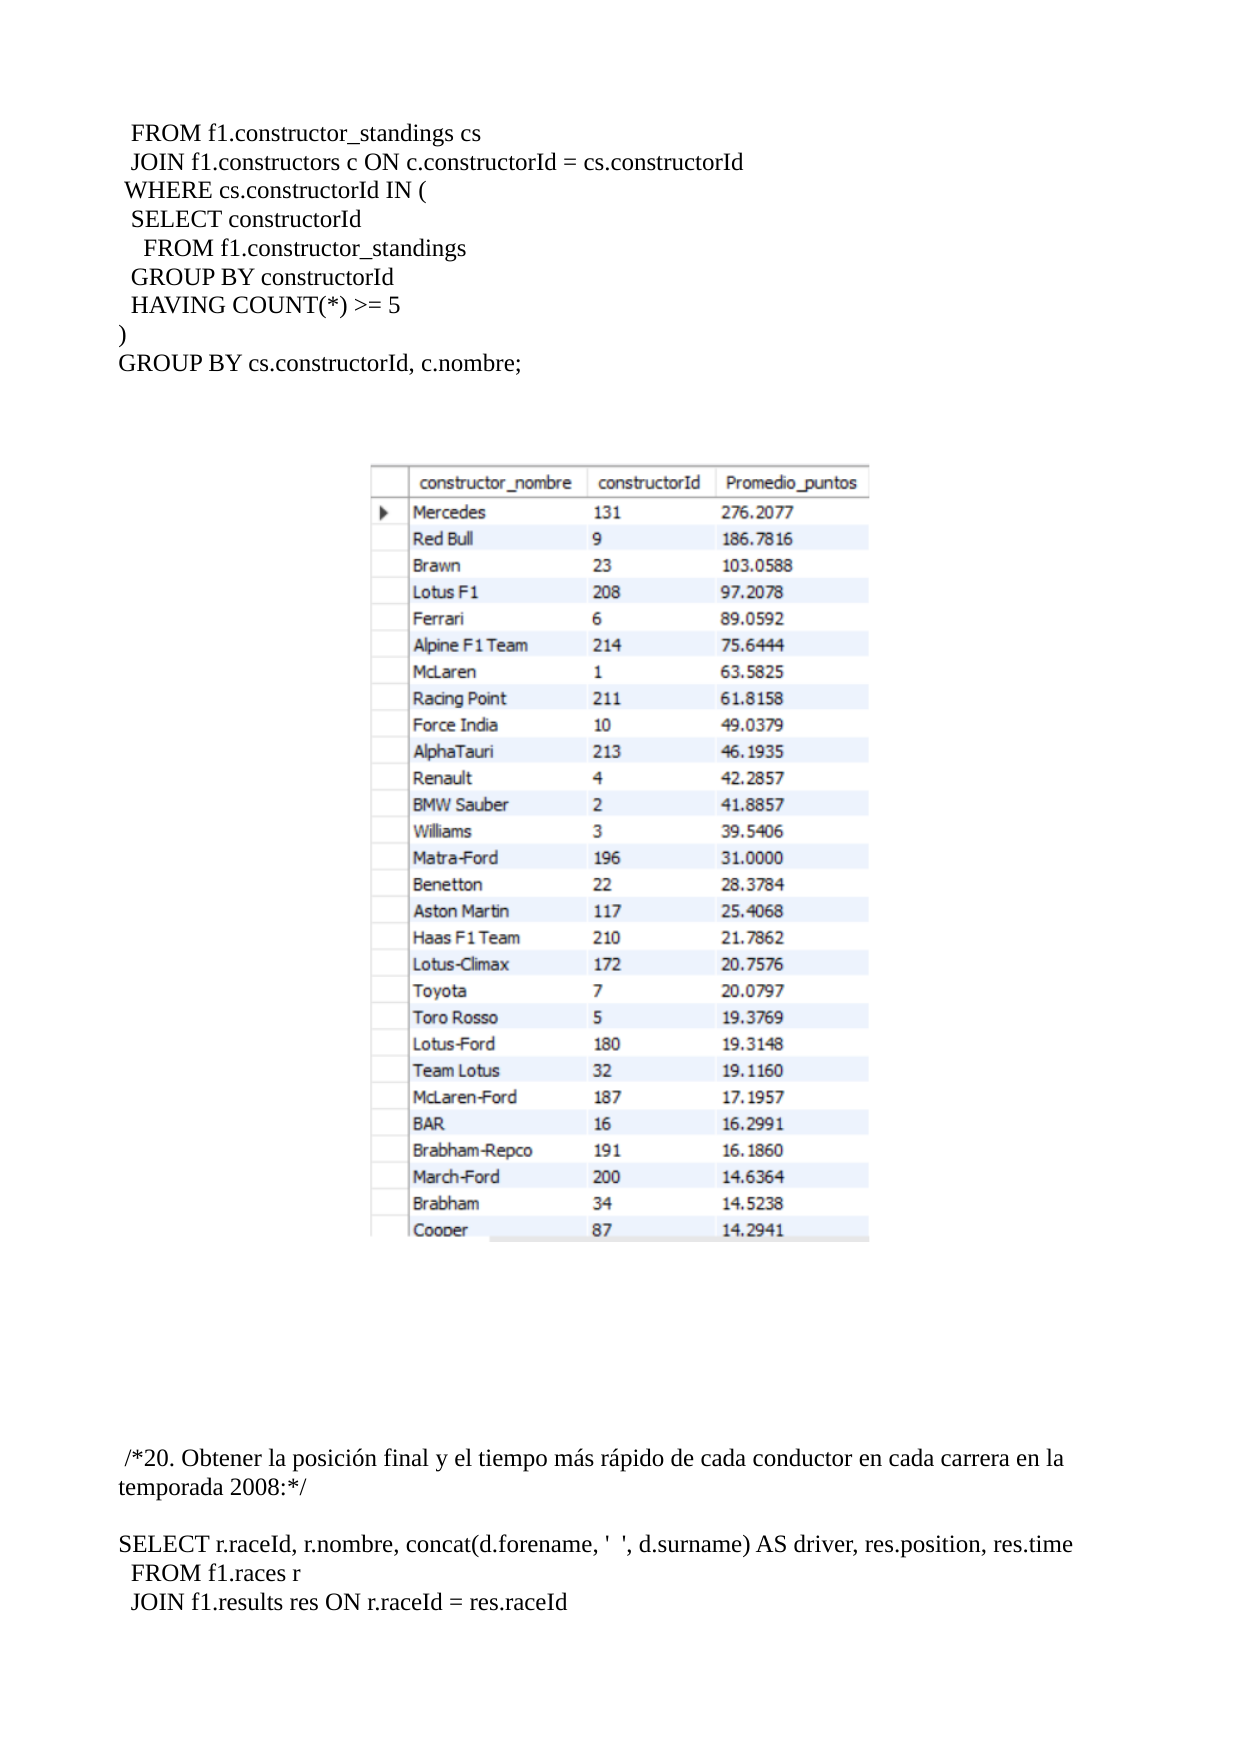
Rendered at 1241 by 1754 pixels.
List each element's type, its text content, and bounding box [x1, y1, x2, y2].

text FROM f1.constructor_standings cs JOIN f1.constructors c ON c.constructorId = cs.constructorId WHERE cs.constructorId IN ( SELECT constructorId FROM f1.constructor_standings GROUP BY constructorId HAVING COUNT(*) >= 5 ) GROUP BY cs.constructorId, c.nombre; [118, 118, 1122, 406]
text /*20. Obtener la posición final y el tiempo más rápido de cada conductor en cada carrera en la temporada 2008:*/ SELECT r.raceId, r.nombre, concat(d.forename, ' ', d.surname) AS driver, res.position, res.time FROM f1.races r JOIN f1.results res ON r.raceId = res.raceId [118, 1414, 1122, 1616]
picture [370, 463, 870, 1242]
